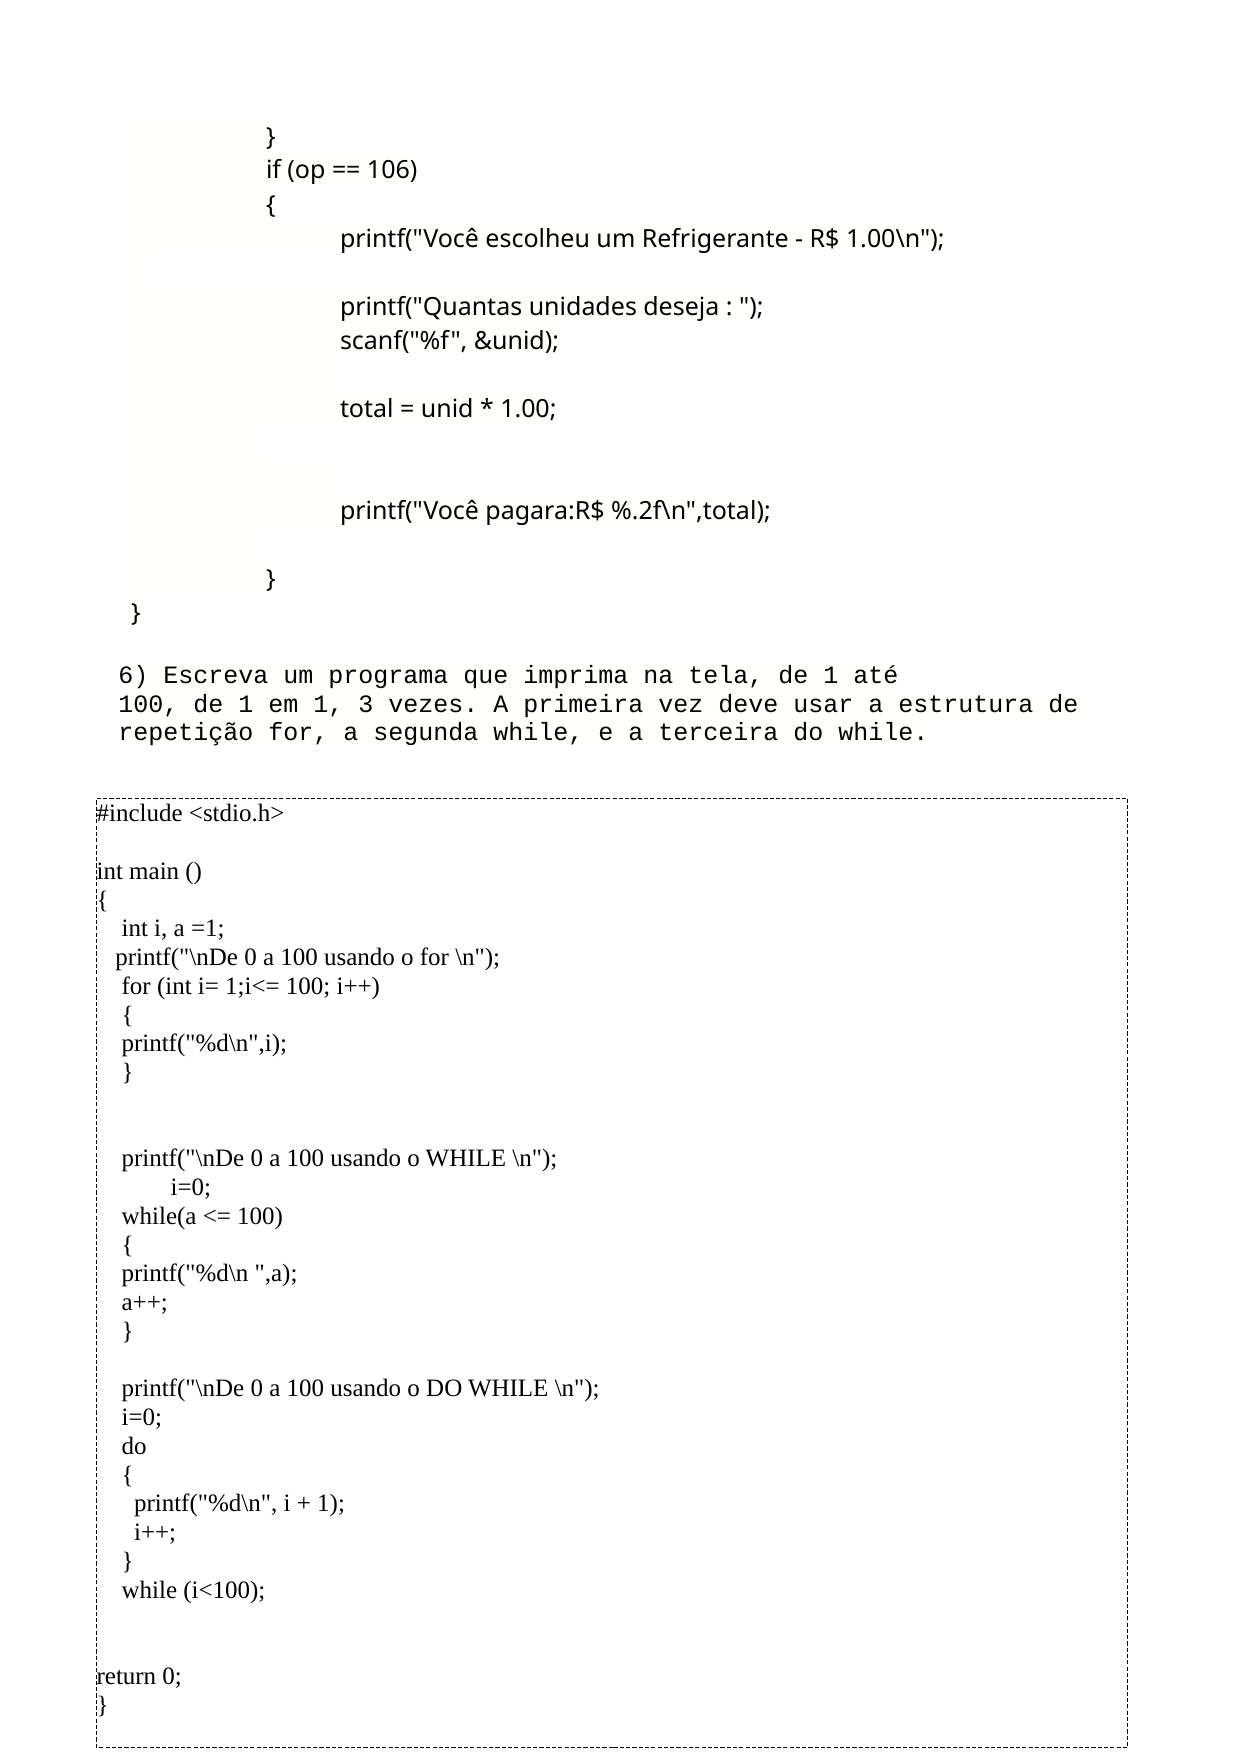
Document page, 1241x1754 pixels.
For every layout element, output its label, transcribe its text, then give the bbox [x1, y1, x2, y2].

text } [118, 561, 1122, 595]
text printf("Quantas unidades deseja : "); [118, 288, 1122, 322]
text scanf("%f", &unid); [118, 322, 1122, 357]
text printf("Você pagara:R$ %.2f\n",total); [118, 493, 1122, 527]
text if (op == 106) [118, 152, 1122, 186]
text } [118, 595, 1122, 629]
text 6) Escreva um programa que imprima na tela, de 1 até [118, 663, 1122, 691]
text 100, de 1 em 1, 3 vezes. A primeira vez deve usar a estrutura de repetição for, a segunda while, e a terceira do while. [118, 691, 1122, 748]
text printf("Você escolheu um Refrigerante - R$ 1.00\n"); [118, 220, 1122, 254]
text } [118, 118, 1122, 152]
text total = unid * 1.00; [118, 391, 1122, 425]
text { [118, 186, 1122, 220]
